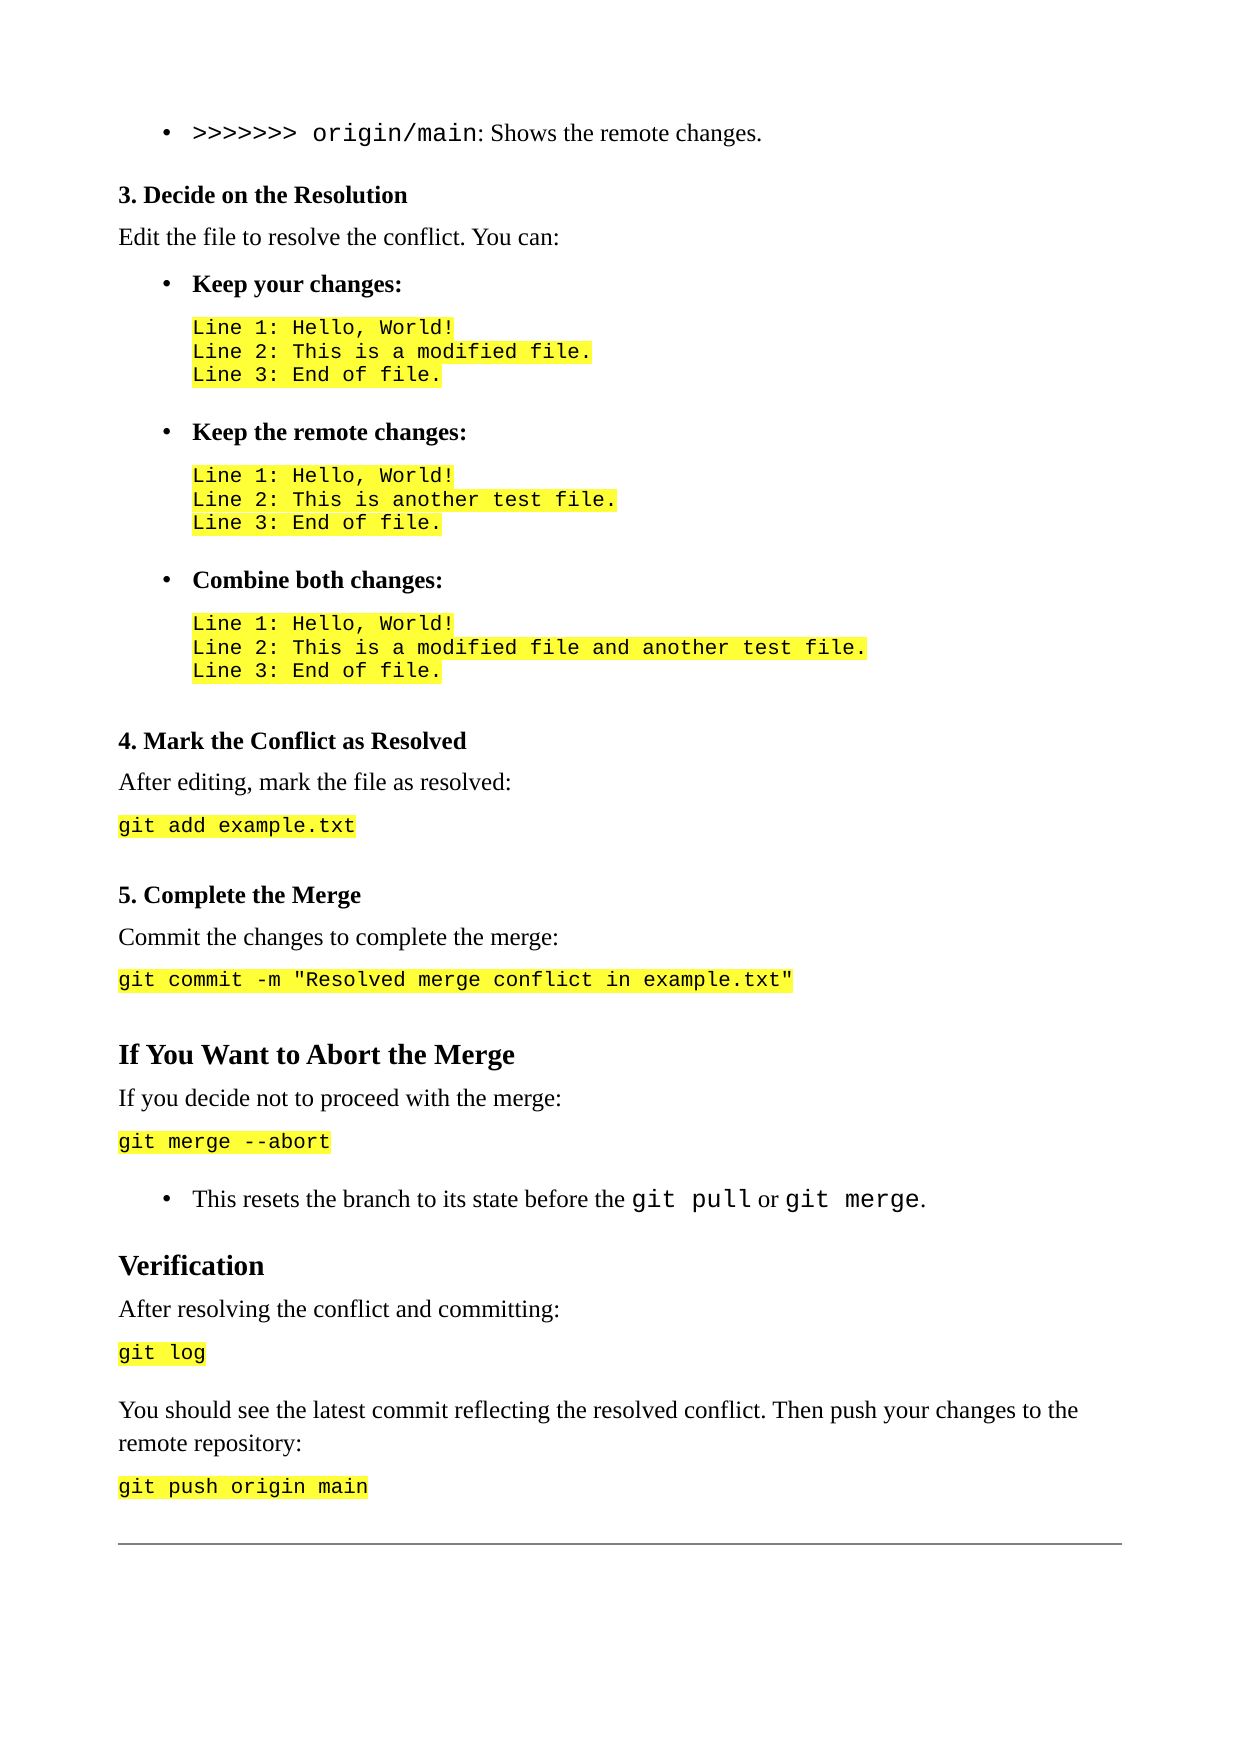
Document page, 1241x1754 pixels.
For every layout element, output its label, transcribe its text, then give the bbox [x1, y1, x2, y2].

list Line 2: This is a modified file. [162, 341, 1122, 364]
list Line 2: This is a modified file and another test file. [162, 637, 1122, 660]
text git commit -m "Resolved merge conflict in example.txt" [118, 969, 1122, 993]
text After editing, mark the file as resolved: [118, 767, 1122, 796]
text git add example.txt [118, 815, 1122, 838]
text git log [118, 1342, 1122, 1366]
text If you decide not to proceed with the merge: [118, 1083, 1122, 1112]
list Line 3: End of file. [162, 660, 1122, 684]
list Keep your changes: [162, 269, 1122, 298]
list Keep the remote changes: [162, 417, 1122, 446]
text Commit the changes to complete the merge: [118, 922, 1122, 951]
list This resets the branch to its state before the git pull or git merge. [162, 1184, 1122, 1215]
list Combine both changes: [162, 566, 1122, 594]
list Line 1: Hello, World! [162, 465, 1122, 489]
text After resolving the conflict and committing: [118, 1294, 1122, 1323]
subtitle If You Want to Abort the Merge [118, 1037, 1122, 1071]
text git push origin main [118, 1476, 1122, 1499]
text You should see the latest commit reflecting the resolved conflict. Then push your changes to the remote repository: [118, 1395, 1122, 1457]
list Line 2: This is another test file. [162, 489, 1122, 512]
subtitle 5. Complete the Merge [118, 881, 1122, 909]
subtitle 3. Decide on the Resolution [118, 181, 1122, 209]
text git merge --abort [118, 1131, 1122, 1154]
list Line 3: End of file. [162, 512, 1122, 536]
list Line 1: Hello, World! [162, 613, 1122, 637]
list Line 3: End of file. [162, 364, 1122, 388]
list >>>>>>> origin/main: Shows the remote changes. [162, 118, 1122, 149]
list Line 1: Hello, World! [162, 317, 1122, 341]
subtitle 4. Mark the Conflict as Resolved [118, 726, 1122, 755]
subtitle Verification [118, 1248, 1122, 1282]
text Edit the file to resolve the conflict. You can: [118, 222, 1122, 251]
